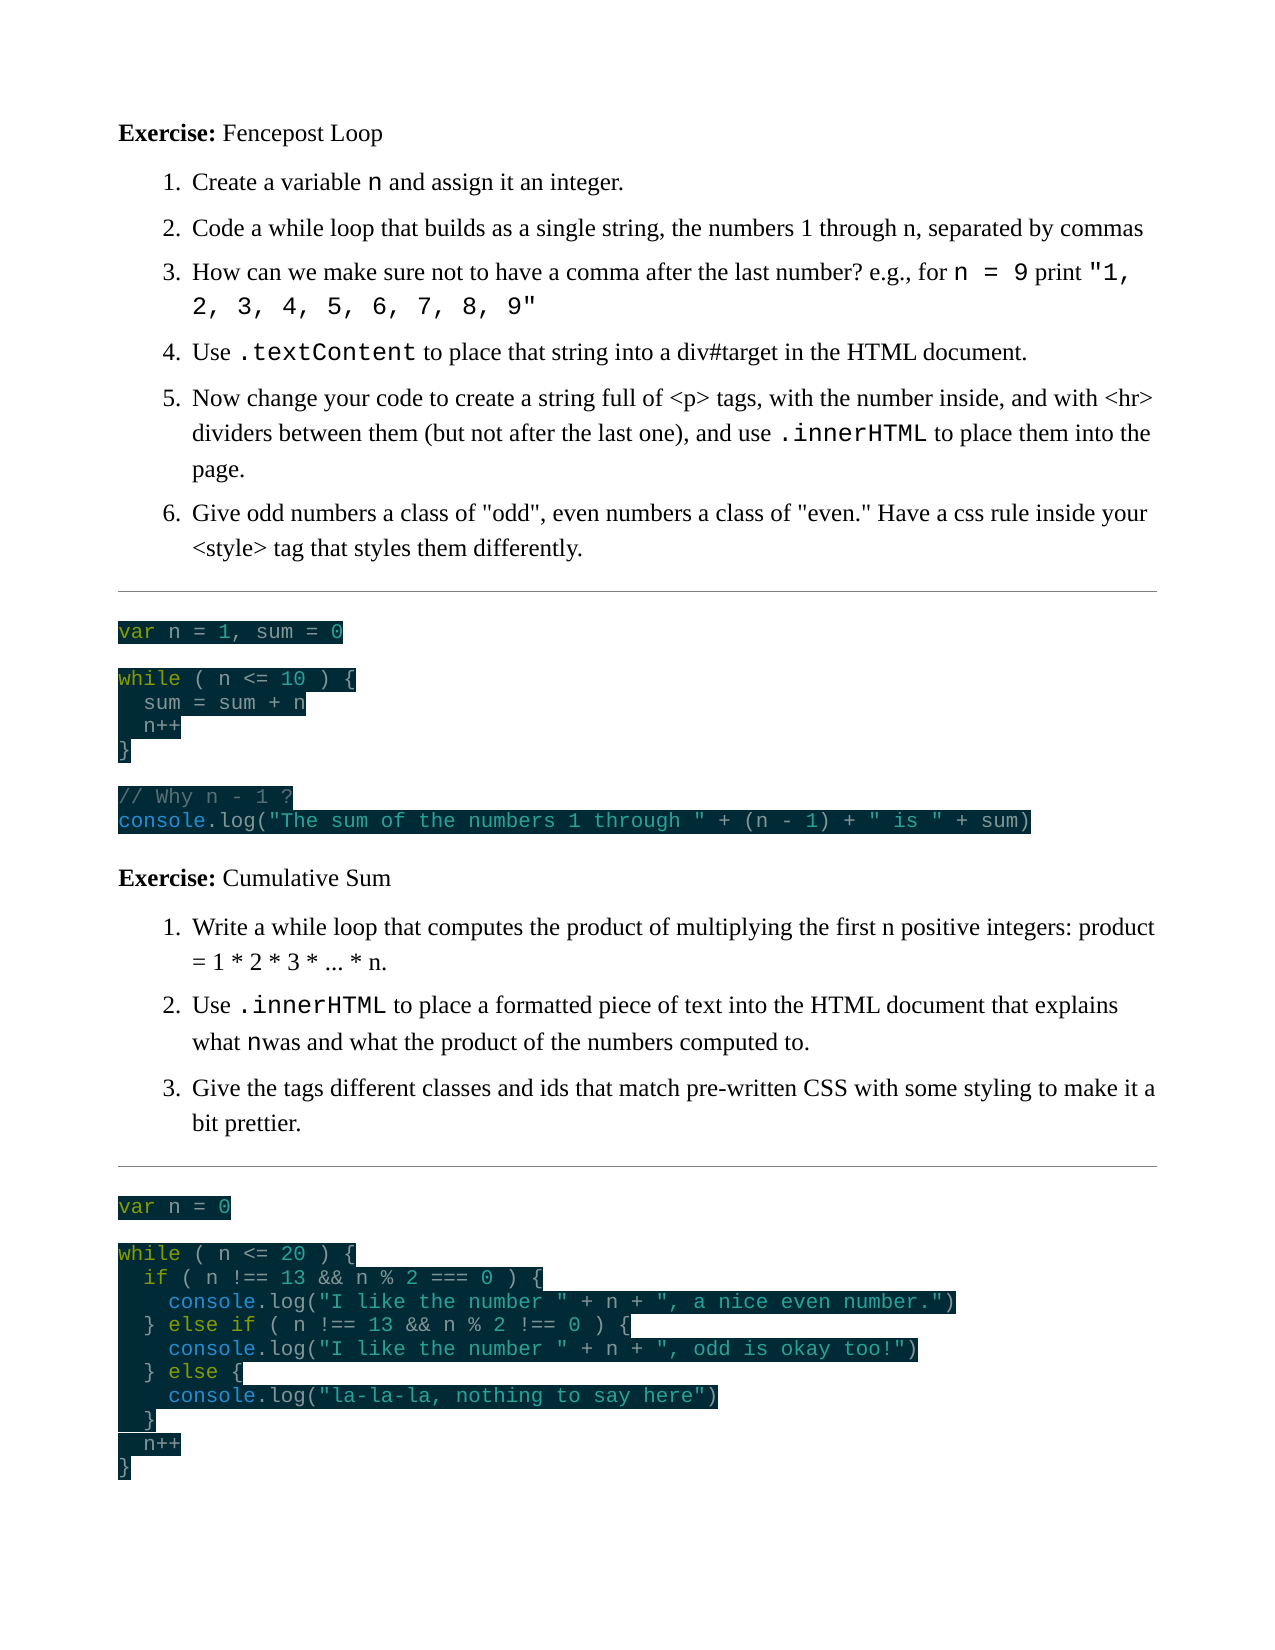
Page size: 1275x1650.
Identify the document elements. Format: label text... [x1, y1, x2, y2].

text } [118, 739, 1157, 763]
text while ( n <= 10 ) { [118, 668, 1157, 692]
text console.log("The sum of the numbers 1 through " + (n - 1) + " is " + sum) [118, 810, 1157, 834]
text sum = sum + n [118, 692, 1157, 716]
list Give odd numbers a class of "odd", even numbers a class of "even." Have a css rule inside your <style> tag that styles them differently. [162, 498, 1157, 562]
list Use .innerHTML to place a formatted piece of text into the HTML document that explains what nwas and what the product of the numbers computed to. [162, 991, 1157, 1058]
text console.log("I like the number " + n + ", a nice even number.") [118, 1291, 1157, 1314]
text while ( n <= 20 ) { [118, 1243, 1157, 1267]
text n++ [118, 716, 1157, 739]
list Code a while loop that builds as a single string, the numbers 1 through n, separated by commas [162, 213, 1157, 242]
text Exercise: Cumulative Sum [118, 863, 1157, 892]
text var n = 1, sum = 0 [118, 621, 1157, 644]
list Give the tags different classes and ids that match pre-written CSS with some styling to make it a bit prettier. [162, 1073, 1157, 1137]
text // Why n - 1 ? [118, 786, 1157, 810]
list Write a while loop that computes the product of multiplying the first n positive integers: product = 1 * 2 * 3 * ... * n. [162, 912, 1157, 976]
text console.log("I like the number " + n + ", odd is okay too!") [118, 1338, 1157, 1362]
text n++ [118, 1432, 1157, 1456]
text } else { [118, 1362, 1157, 1385]
text if ( n !== 13 && n % 2 === 0 ) { [118, 1267, 1157, 1291]
text var n = 0 [118, 1196, 1157, 1220]
text } [118, 1409, 1157, 1432]
list Use .textContent to place that string into a div#target in the HTML document. [162, 337, 1157, 368]
list Create a variable n and assign it an integer. [162, 167, 1157, 198]
list How can we make sure not to have a comma after the last number? e.g., for n = 9 print "1, 2, 3, 4, 5, 6, 7, 8, 9" [162, 257, 1157, 322]
text } [118, 1456, 1157, 1480]
list Now change your code to create a string full of <p> tags, with the number inside, and with <hr> dividers between them (but not after the last one), and use .innerHTML to place them into the page. [162, 383, 1157, 483]
text } else if ( n !== 13 && n % 2 !== 0 ) { [118, 1314, 1157, 1338]
text Exercise: Fencepost Loop [118, 118, 1157, 147]
text console.log("la-la-la, nothing to say here") [118, 1385, 1157, 1409]
